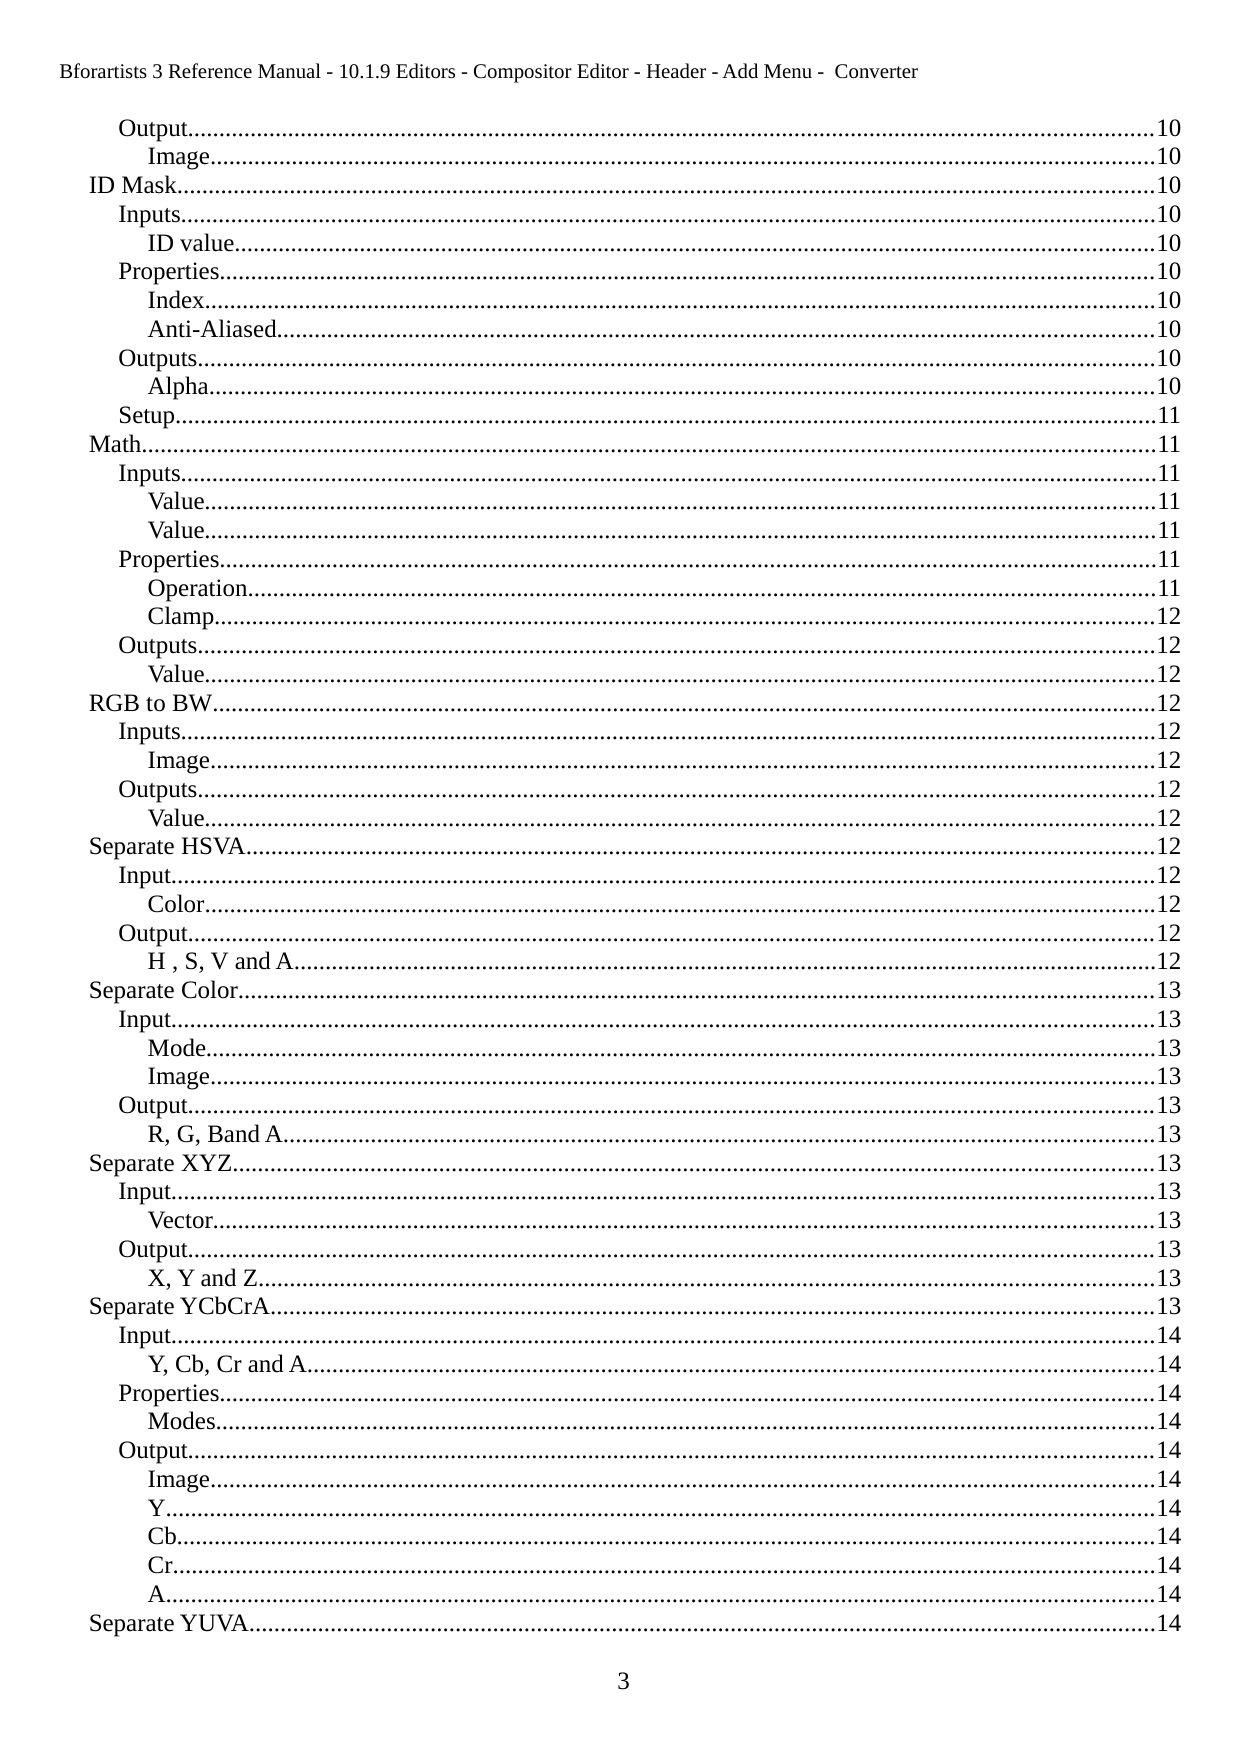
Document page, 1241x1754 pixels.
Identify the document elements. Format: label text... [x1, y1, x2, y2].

text Inputs 12 [118, 716, 1181, 745]
text Value 12 [147, 659, 1181, 688]
text Alpha 10 [147, 371, 1181, 400]
text Image 14 [147, 1464, 1181, 1493]
text ID value 10 [147, 228, 1181, 256]
text Separate XYZ 13 [88, 1148, 1181, 1176]
text Separate YUVA 14 [88, 1608, 1181, 1636]
text Input 12 [118, 860, 1181, 889]
text Y, Cb, Cr and A 14 [147, 1349, 1181, 1378]
text Separate Color 13 [88, 975, 1181, 1004]
text Value 11 [147, 515, 1181, 544]
text Outputs 12 [118, 774, 1181, 803]
text R, G, Band A 13 [147, 1119, 1181, 1148]
text Input 13 [118, 1176, 1181, 1205]
text Input 14 [118, 1320, 1181, 1349]
text Value 12 [147, 803, 1181, 831]
text Value 11 [147, 486, 1181, 515]
text Output 12 [118, 918, 1181, 946]
text Index 10 [147, 285, 1181, 314]
text Separate YCbCrA 13 [88, 1291, 1181, 1320]
text Cb 14 [147, 1521, 1181, 1550]
text Math 11 [88, 429, 1181, 458]
text Inputs 10 [118, 199, 1181, 228]
text Mode 13 [147, 1033, 1181, 1061]
text Color 12 [147, 889, 1181, 918]
text Output 14 [118, 1435, 1181, 1464]
text Operation 11 [147, 573, 1181, 601]
text Image 13 [147, 1061, 1181, 1090]
text Image 12 [147, 745, 1181, 774]
text RGB to BW 12 [88, 688, 1181, 716]
text Y 14 [147, 1493, 1181, 1521]
text Input 13 [118, 1004, 1181, 1033]
text Outputs 10 [118, 343, 1181, 371]
text Setup 11 [118, 400, 1181, 429]
text ID Mask 10 [88, 170, 1181, 199]
text Properties 14 [118, 1378, 1181, 1406]
text Vector 13 [147, 1205, 1181, 1234]
text A 14 [147, 1579, 1181, 1608]
text Image 10 [147, 141, 1181, 170]
text Inputs 11 [118, 458, 1181, 486]
text Separate HSVA 12 [88, 831, 1181, 860]
text Output 13 [118, 1090, 1181, 1119]
text H , S, V and A 12 [147, 946, 1181, 975]
text Cr 14 [147, 1550, 1181, 1579]
text Outputs 12 [118, 630, 1181, 659]
text Output 13 [118, 1234, 1181, 1263]
text X, Y and Z 13 [147, 1263, 1181, 1291]
text Properties 10 [118, 256, 1181, 285]
text Output 10 [118, 113, 1181, 141]
text Modes 14 [147, 1406, 1181, 1435]
text Clamp 12 [147, 601, 1181, 630]
text Properties 11 [118, 544, 1181, 573]
text Anti-Aliased 10 [147, 314, 1181, 343]
